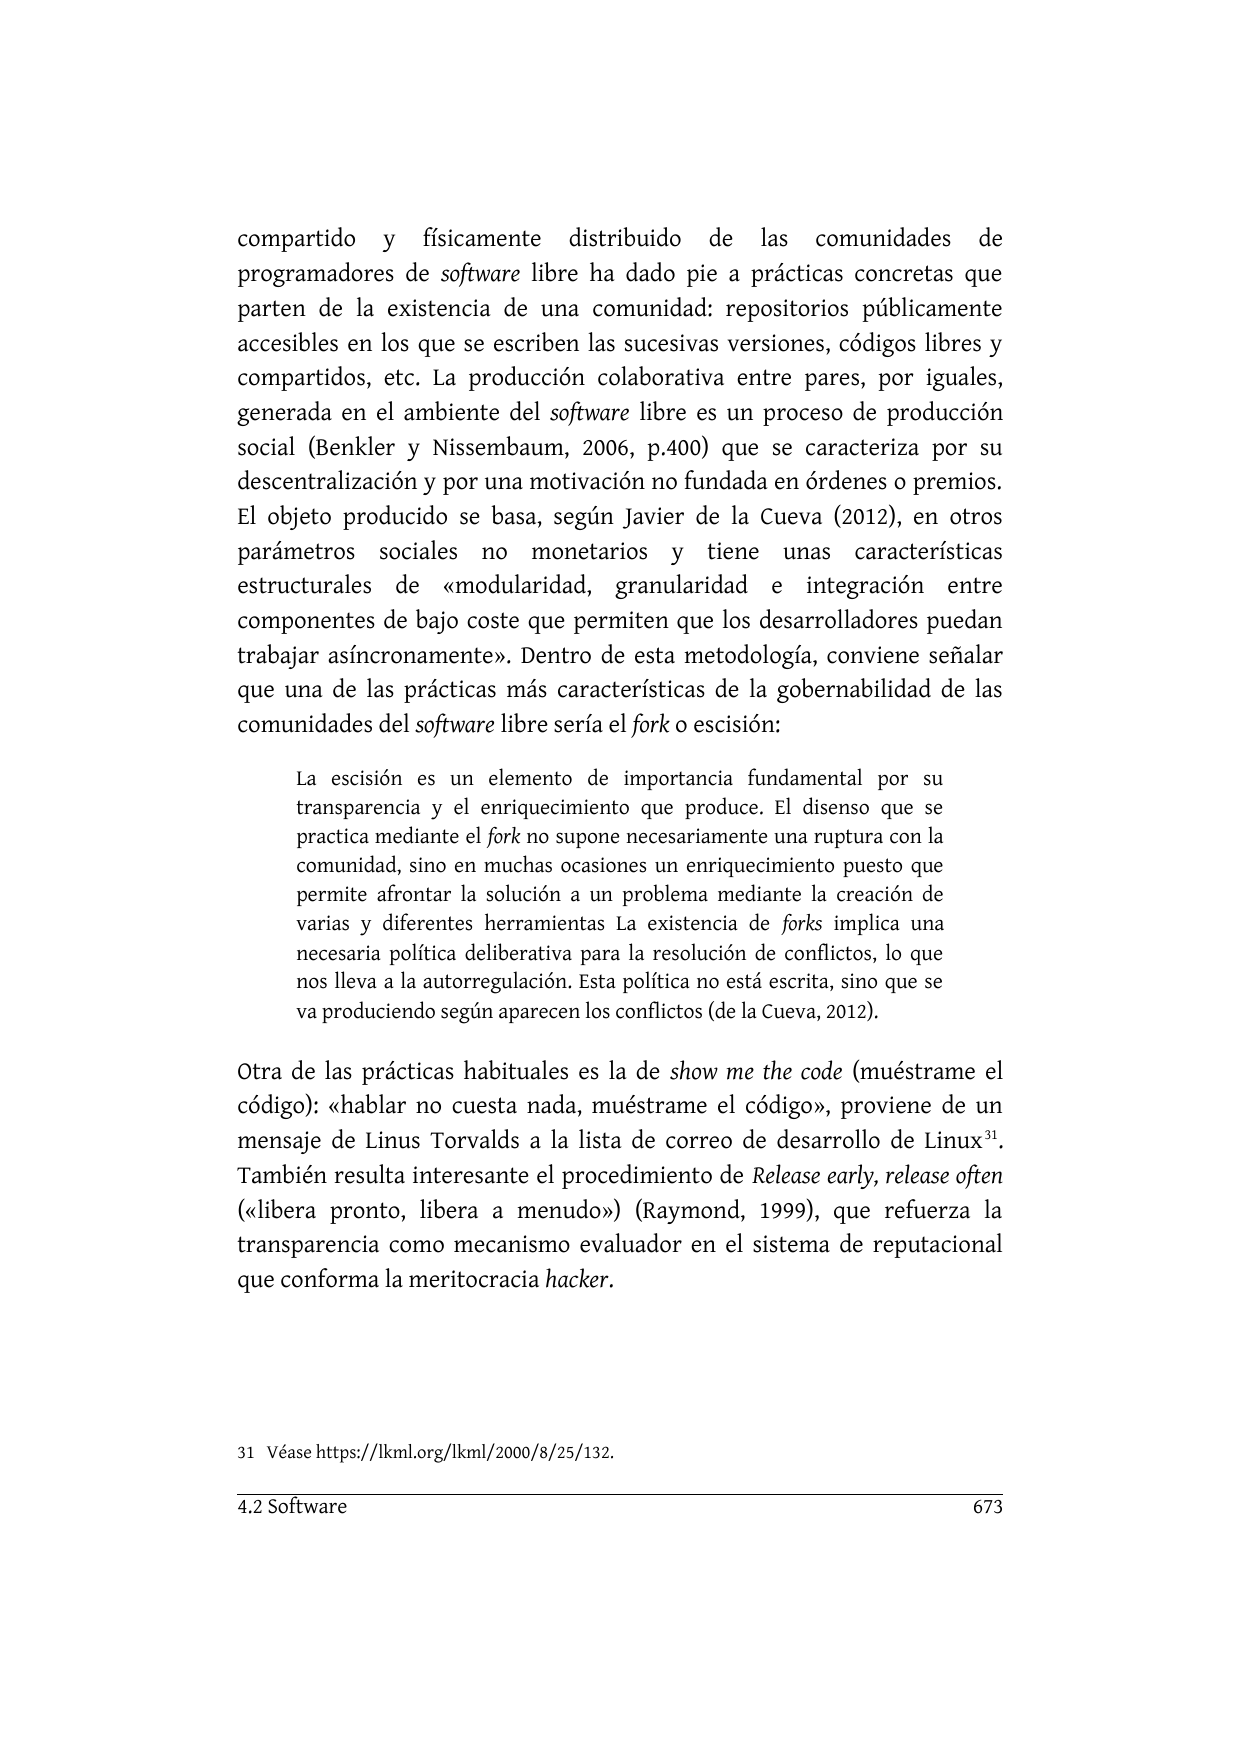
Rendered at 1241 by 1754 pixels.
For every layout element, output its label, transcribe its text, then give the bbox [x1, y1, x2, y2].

text Otra de las prácticas habituales es la de show me the code (muéstrame el código): «hablar no cuesta nada, muéstrame el código», proviene de un mensaje de Linus Torvalds a la lista de correo de desarrollo de Linux. También resulta interesante el procedimiento de Release early, release often («libera pronto, libera a menudo») (Raymond, 1999), que refuerza la transparencia como mecanismo evaluador en el sistema de reputacional que conforma la meritocracia hacker. [237, 1057, 1003, 1294]
text compartido y físicamente distribuido de las comunidades de programadores de software libre ha dado pie a prácticas concretas que parten de la existencia de una comunidad: repositorios públicamente accesibles en los que se escriben las sucesivas versiones, códigos libres y compartidos, etc. La producción colaborativa entre pares, por iguales, generada en el ambiente del software libre es un proceso de producción social (Benkler y Nissembaum, 2006, p.400) que se caracteriza por su descentralización y por una motivación no fundada en órdenes o premios. El objeto producido se basa, según Javier de la Cueva (2012), en otros parámetros sociales no monetarios y tiene unas características estructurales de «modularidad, granularidad e integración entre componentes de bajo coste que permiten que los desarrolladores puedan trabajar asíncronamente». Dentro de esta metodología, conviene señalar que una de las prácticas más características de la gobernabilidad de las comunidades del software libre sería el fork o escisión: [237, 225, 1003, 739]
text Véase https://lkml.org/lkml/2000/8/25/132. [237, 1442, 1003, 1464]
text La escisión es un elemento de importancia fundamental por su transparencia y el enriquecimiento que produce. El disenso que se practica mediante el fork no supone necesariamente una ruptura con la comunidad, sino en muchas ocasiones un enriquecimiento puesto que permite afrontar la solución a un problema mediante la creación de varias y diferentes herramientas La existencia de forks implica una necesaria política deliberativa para la resolución de conflictos, lo que nos lleva a la autorregulación. Esta política no está escrita, sino que se va produciendo según aparecen los conflictos (de la Cueva, 2012). [296, 766, 944, 1024]
